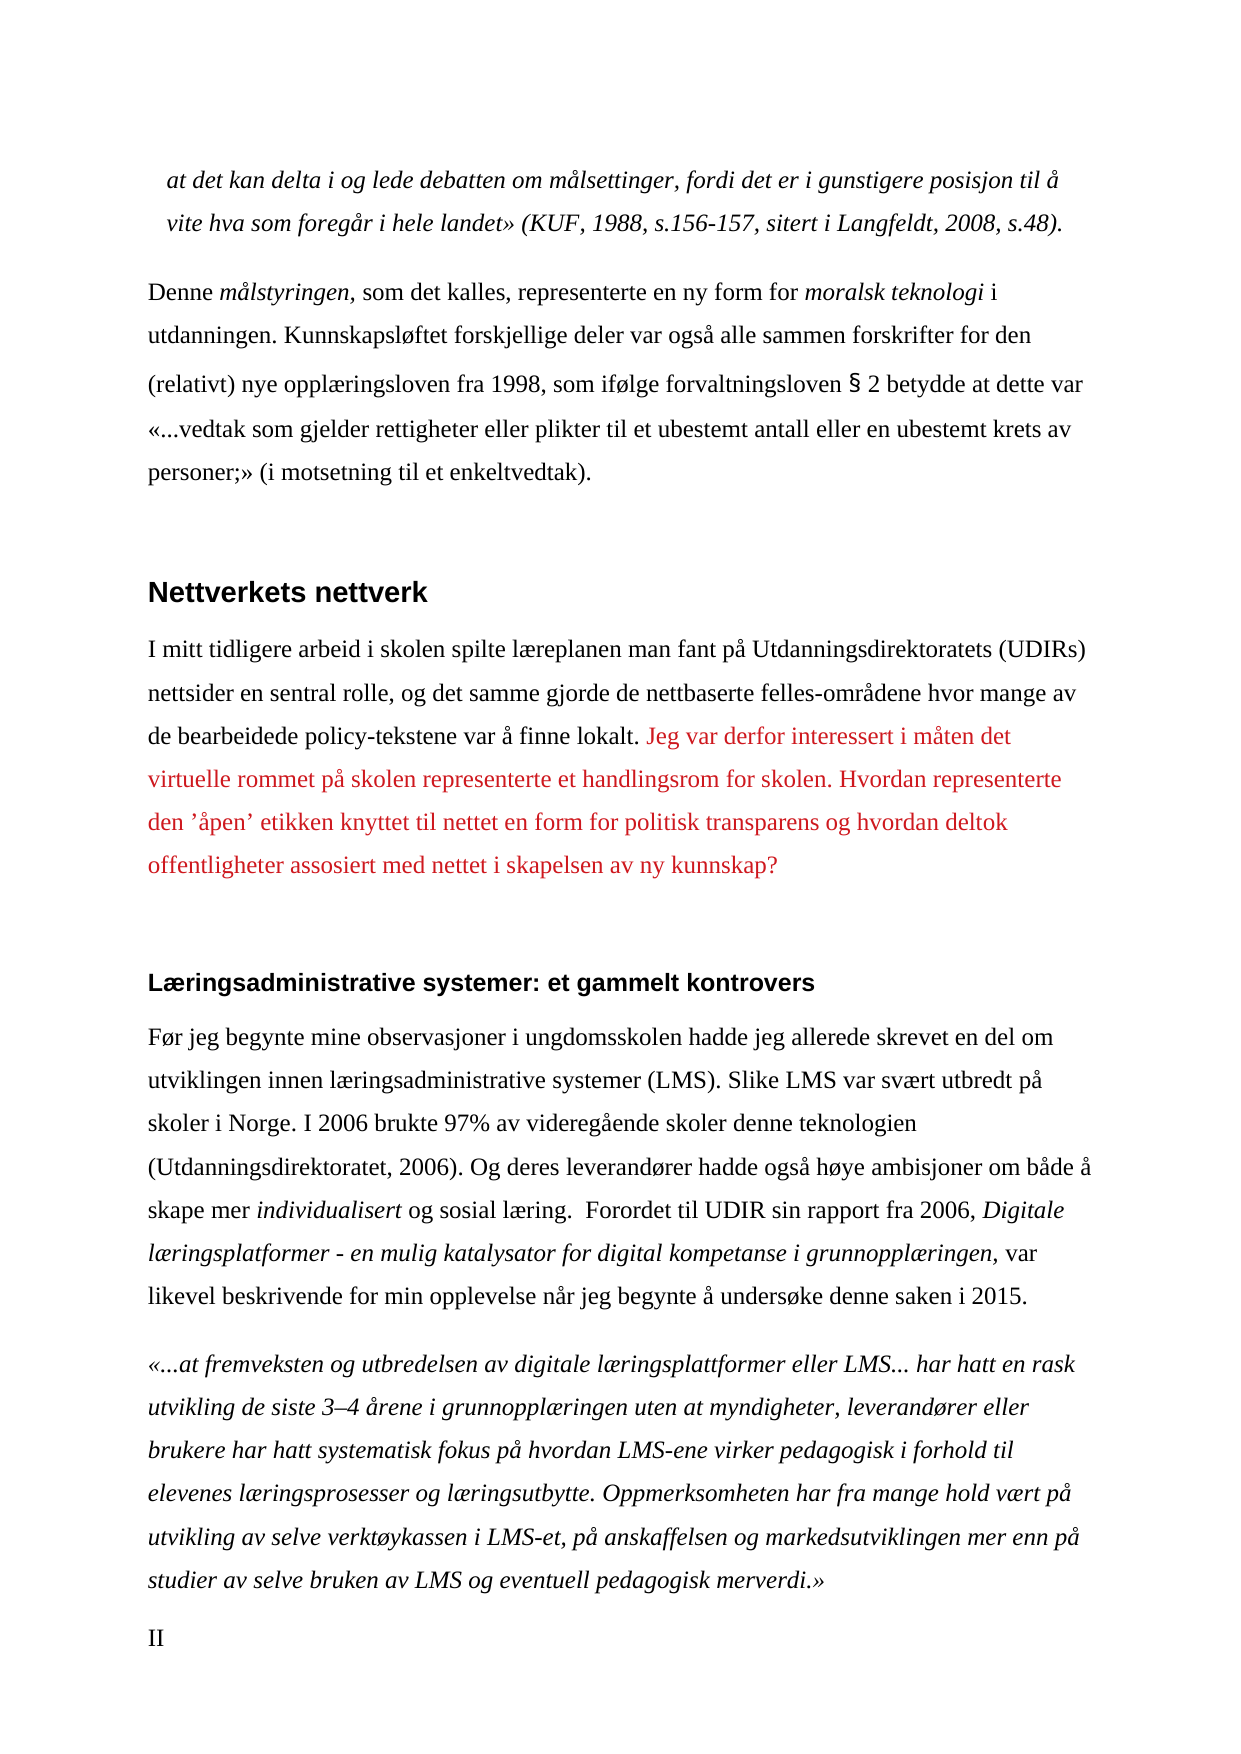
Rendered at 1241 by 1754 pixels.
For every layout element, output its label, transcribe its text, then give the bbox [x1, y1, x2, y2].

text «...at fremveksten og utbredelsen av digitale læringsplattformer eller LMS... har hatt en rask utvikling de siste 3–4 årene i grunnopplæringen uten at myndigheter, leverandører eller brukere har hatt systematisk fokus på hvordan LMS-ene virker pedagogisk i forhold til elevenes læringsprosesser og læringsutbytte. Oppmerksomheten har fra mange hold vært på utvikling av selve verktøykassen i LMS-et, på anskaffelsen og markedsutviklingen mer enn på studier av selve bruken av LMS og eventuell pedagogisk merverdi.» [148, 1349, 1092, 1593]
subtitle Nettverkets nettverk [148, 575, 1092, 609]
text at det kan delta i og lede debatten om målsettinger, fordi det er i gunstigere posisjon til å vite hva som foregår i hele landet» (KUF, 1988, s.156-157, sitert i Langfeldt, 2008, s.48). [166, 165, 1064, 237]
text Læringsadministrative systemer: et gammelt kontrovers [148, 968, 1092, 997]
text I mitt tidligere arbeid i skolen spilte læreplanen man fant på Utdanningsdirektoratets (UDIRs) nettsider en sentral rolle, og det samme gjorde de nettbaserte felles-områdene hvor mange av de bearbeidede policy-tekstene var å finne lokalt. Jeg var derfor interessert i måten det virtuelle rommet på skolen representerte et handlingsrom for skolen. Hvordan representerte den ’åpen’ etikken knyttet til nettet en form for politisk transparens og hvordan deltok offentligheter assosiert med nettet i skapelsen av ny kunnskap? [148, 634, 1092, 879]
text Før jeg begynte mine observasjoner i ungdomsskolen hadde jeg allerede skrevet en del om utviklingen innen læringsadministrative systemer (LMS). Slike LMS var svært utbredt på skoler i Norge. I 2006 brukte 97% av videregående skoler denne teknologien (Utdanningsdirektoratet, 2006). Og deres leverandører hadde også høye ambisjoner om både å skape mer individualisert og sosial læring. Forordet til UDIR sin rapport fra 2006, Digitale læringsplatformer - en mulig katalysator for digital kompetanse i grunnopplæringen, var likevel beskrivende for min opplevelse når jeg begynte å undersøke denne saken i 2015. [148, 1022, 1092, 1310]
text Denne målstyringen, som det kalles, representerte en ny form for moralsk teknologi i utdanningen. Kunnskapsløftet forskjellige deler var også alle sammen forskrifter for den (relativt) nye opplæringsloven fra 1998, som ifølge forvaltningsloven § 2 betydde at dette var «...vedtak som gjelder rettigheter eller plikter til et ubestemt antall eller en ubestemt krets av personer;» (i motsetning til et enkeltvedtak). [148, 277, 1092, 486]
